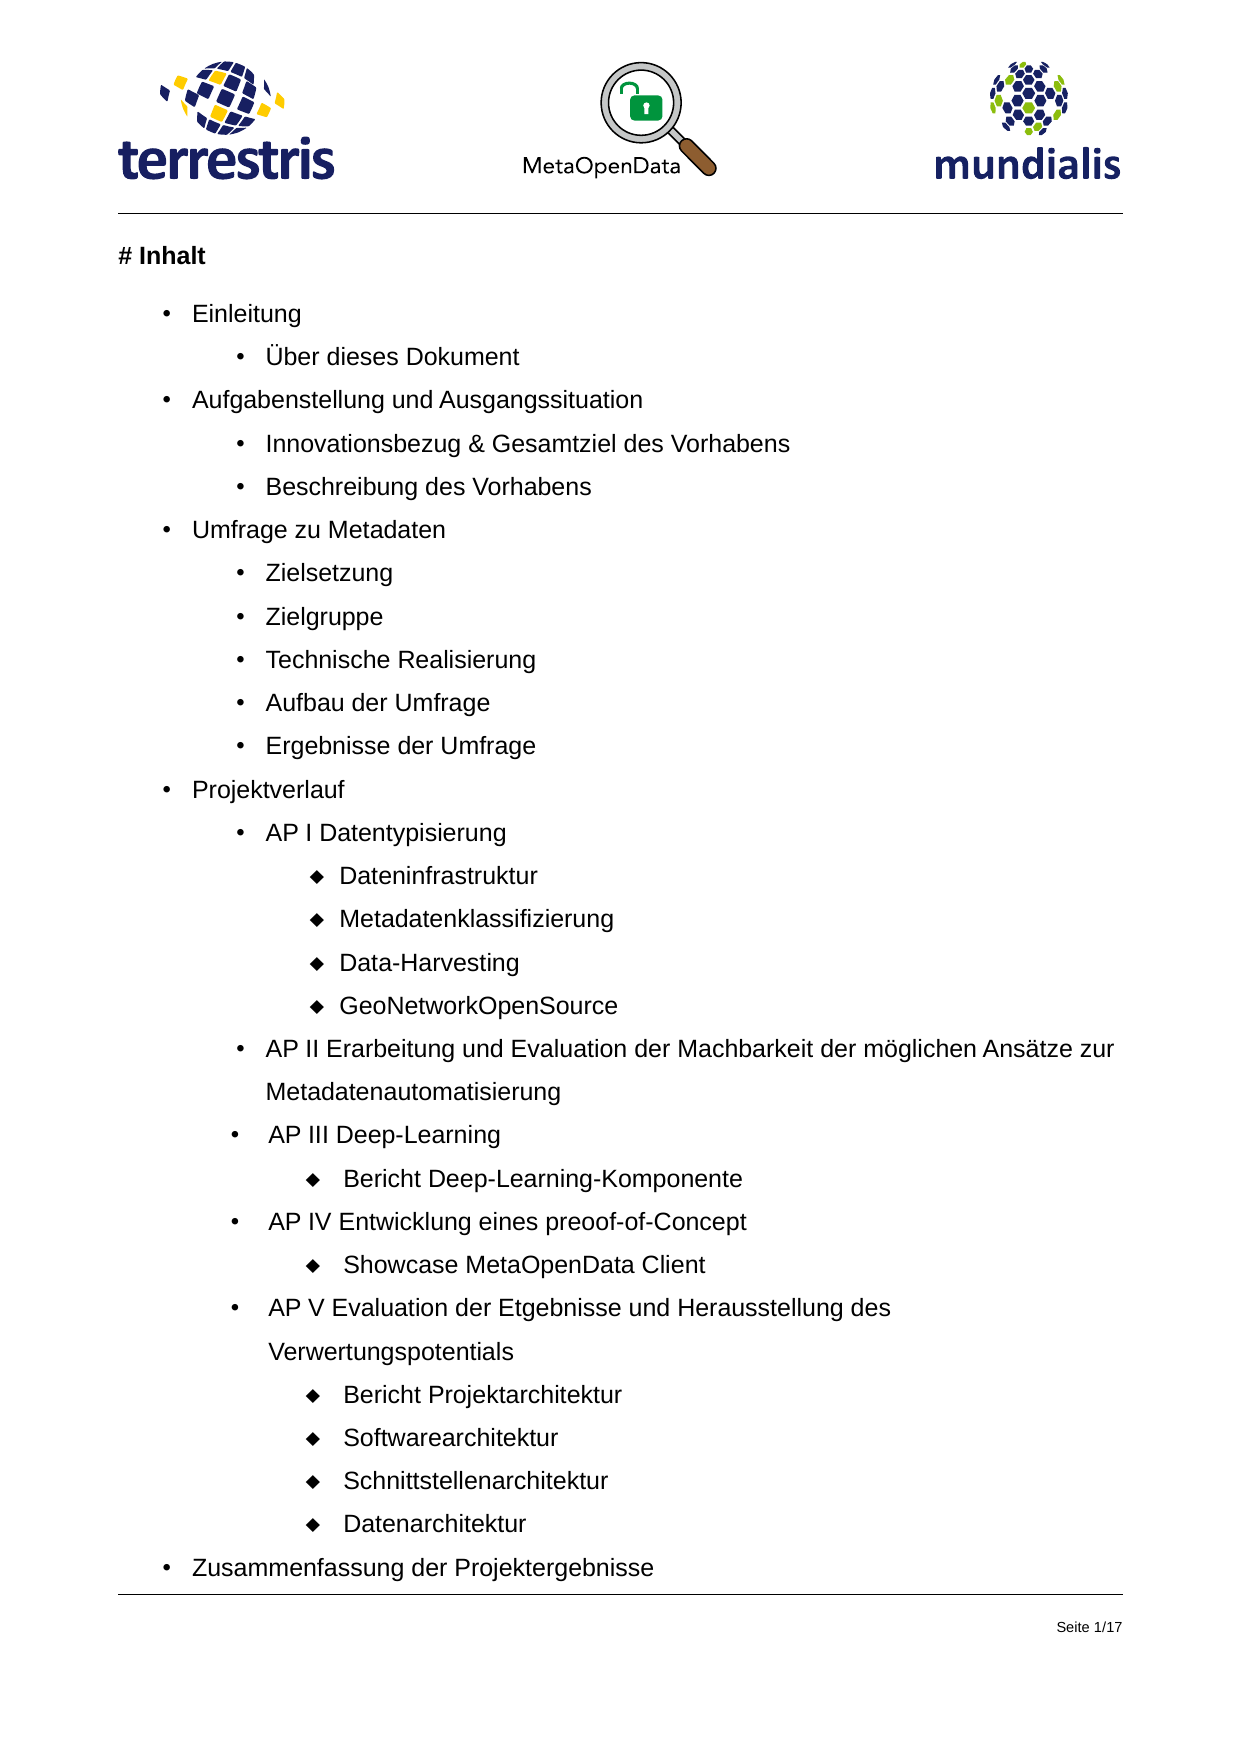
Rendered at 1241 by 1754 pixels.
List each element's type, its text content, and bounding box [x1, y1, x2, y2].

list Technische Realisierung [236, 645, 1122, 674]
list Zusammenfassung der Projektergebnisse [162, 1552, 1122, 1581]
list Metadatenklassifizierung [309, 904, 1122, 933]
list AP III Deep-Learning [231, 1120, 1122, 1149]
list Dateninfrastruktur [309, 861, 1122, 890]
list Datenarchitektur [306, 1509, 1122, 1538]
list Über dieses Dokument [236, 342, 1122, 371]
list Zielsetzung [236, 558, 1122, 587]
list Einleitung [162, 299, 1122, 328]
list Softwarearchitektur [306, 1423, 1122, 1452]
text # Inhalt [118, 241, 1122, 270]
list Aufbau der Umfrage [236, 688, 1122, 717]
list Zielgruppe [236, 602, 1122, 631]
list AP IV Entwicklung eines preoof-of-Concept [231, 1207, 1122, 1236]
list Bericht Deep-Learning-Komponente [306, 1163, 1122, 1192]
list Ergebnisse der Umfrage [236, 731, 1122, 760]
list AP II Erarbeitung und Evaluation der Machbarkeit der möglichen Ansätze zur Metadatenautomatisierung [236, 1034, 1122, 1106]
list Innovationsbezug & Gesamtziel des Vorhabens [236, 429, 1122, 458]
list Showcase MetaOpenData Client [306, 1250, 1122, 1279]
list Aufgabenstellung und Ausgangssituation [162, 386, 1122, 414]
list AP V Evaluation der Etgebnisse und Herausstellung des Verwertungspotentials [231, 1293, 1122, 1365]
list Beschreibung des Vorhabens [236, 472, 1122, 501]
list GeoNetworkOpenSource [309, 991, 1122, 1019]
list AP I Datentypisierung [236, 818, 1122, 847]
list Schnittstellenarchitektur [306, 1466, 1122, 1495]
list Projektverlauf [162, 774, 1122, 803]
list Data-Harvesting [309, 947, 1122, 976]
list Umfrage zu Metadaten [162, 515, 1122, 544]
list Bericht Projektarchitektur [306, 1379, 1122, 1408]
